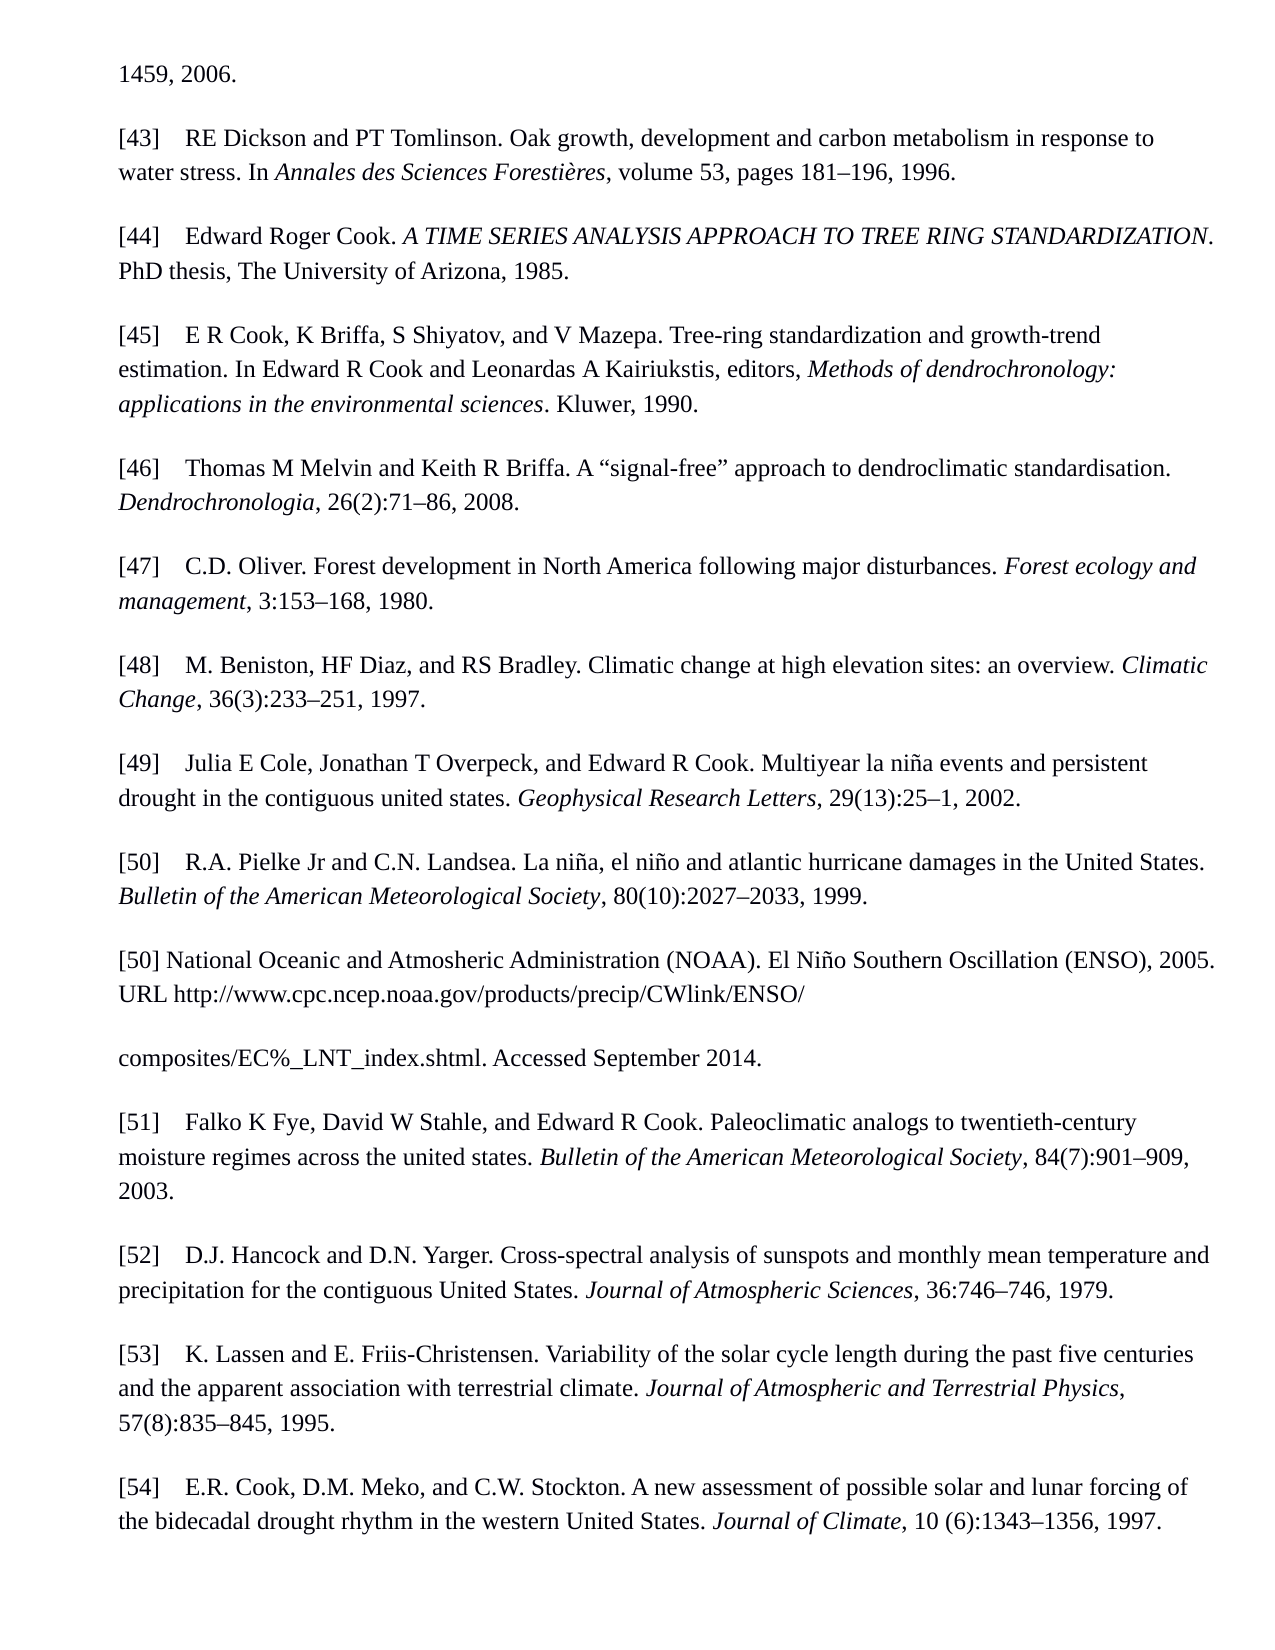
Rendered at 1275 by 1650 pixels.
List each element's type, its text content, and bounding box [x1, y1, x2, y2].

text [46] Thomas M Melvin and Keith R Briffa. A “signal-free” approach to dendroclimatic standardisation. Dendrochronologia, 26(2):71–86, 2008. [118, 453, 1216, 516]
text [52] D.J. Hancock and D.N. Yarger. Cross-spectral analysis of sunspots and monthly mean temperature and precipitation for the contiguous United States. Journal of Atmospheric Sciences, 36:746–746, 1979. [118, 1240, 1216, 1303]
text [44] Edward Roger Cook. A TIME SERIES ANALYSIS APPROACH TO TREE RING STANDARDIZATION. PhD thesis, The University of Arizona, 1985. [118, 221, 1216, 285]
text [50] National Oceanic and Atmosheric Administration (NOAA). El Niño Southern Oscillation (ENSO), 2005. URL http://www.cpc.ncep.noaa.gov/products/precip/CWlink/ENSO/ [118, 945, 1216, 1008]
text [54] E.R. Cook, D.M. Meko, and C.W. Stockton. A new assessment of possible solar and lunar forcing of the bidecadal drought rhythm in the western United States. Journal of Climate, 10 (6):1343–1356, 1997. [118, 1472, 1216, 1535]
text [51] Falko K Fye, David W Stahle, and Edward R Cook. Paleoclimatic analogs to twentieth-century moisture regimes across the united states. Bulletin of the American Meteorological Society, 84(7):901–909, 2003. [118, 1107, 1216, 1205]
text [48] M. Beniston, HF Diaz, and RS Bradley. Climatic change at high elevation sites: an overview. Climatic Change, 36(3):233–251, 1997. [118, 650, 1216, 713]
text 1459, 2006. [118, 59, 1216, 88]
text [47] C.D. Oliver. Forest development in North America following major disturbances. Forest ecology and management, 3:153–168, 1980. [118, 551, 1216, 614]
text [53] K. Lassen and E. Friis-Christensen. Variability of the solar cycle length during the past five centuries and the apparent association with terrestrial climate. Journal of Atmospheric and Terrestrial Physics, 57(8):835–845, 1995. [118, 1339, 1216, 1436]
text [49] Julia E Cole, Jonathan T Overpeck, and Edward R Cook. Multiyear la niña events and persistent drought in the contiguous united states. Geophysical Research Letters, 29(13):25–1, 2002. [118, 748, 1216, 811]
text [50] R.A. Pielke Jr and C.N. Landsea. La niña, el niño and atlantic hurricane damages in the United States. Bulletin of the American Meteorological Society, 80(10):2027–2033, 1999. [118, 847, 1216, 910]
text [45] E R Cook, K Briffa, S Shiyatov, and V Mazepa. Tree-ring standardization and growth-trend estimation. In Edward R Cook and Leonardas A Kairiukstis, editors, Methods of dendrochronology: applications in the environmental sciences. Kluwer, 1990. [118, 320, 1216, 418]
text [43] RE Dickson and PT Tomlinson. Oak growth, development and carbon metabolism in response to water stress. In Annales des Sciences Forestières, volume 53, pages 181–196, 1996. [118, 123, 1216, 186]
text composites/EC%_LNT_index.shtml. Accessed September 2014. [118, 1043, 1216, 1072]
